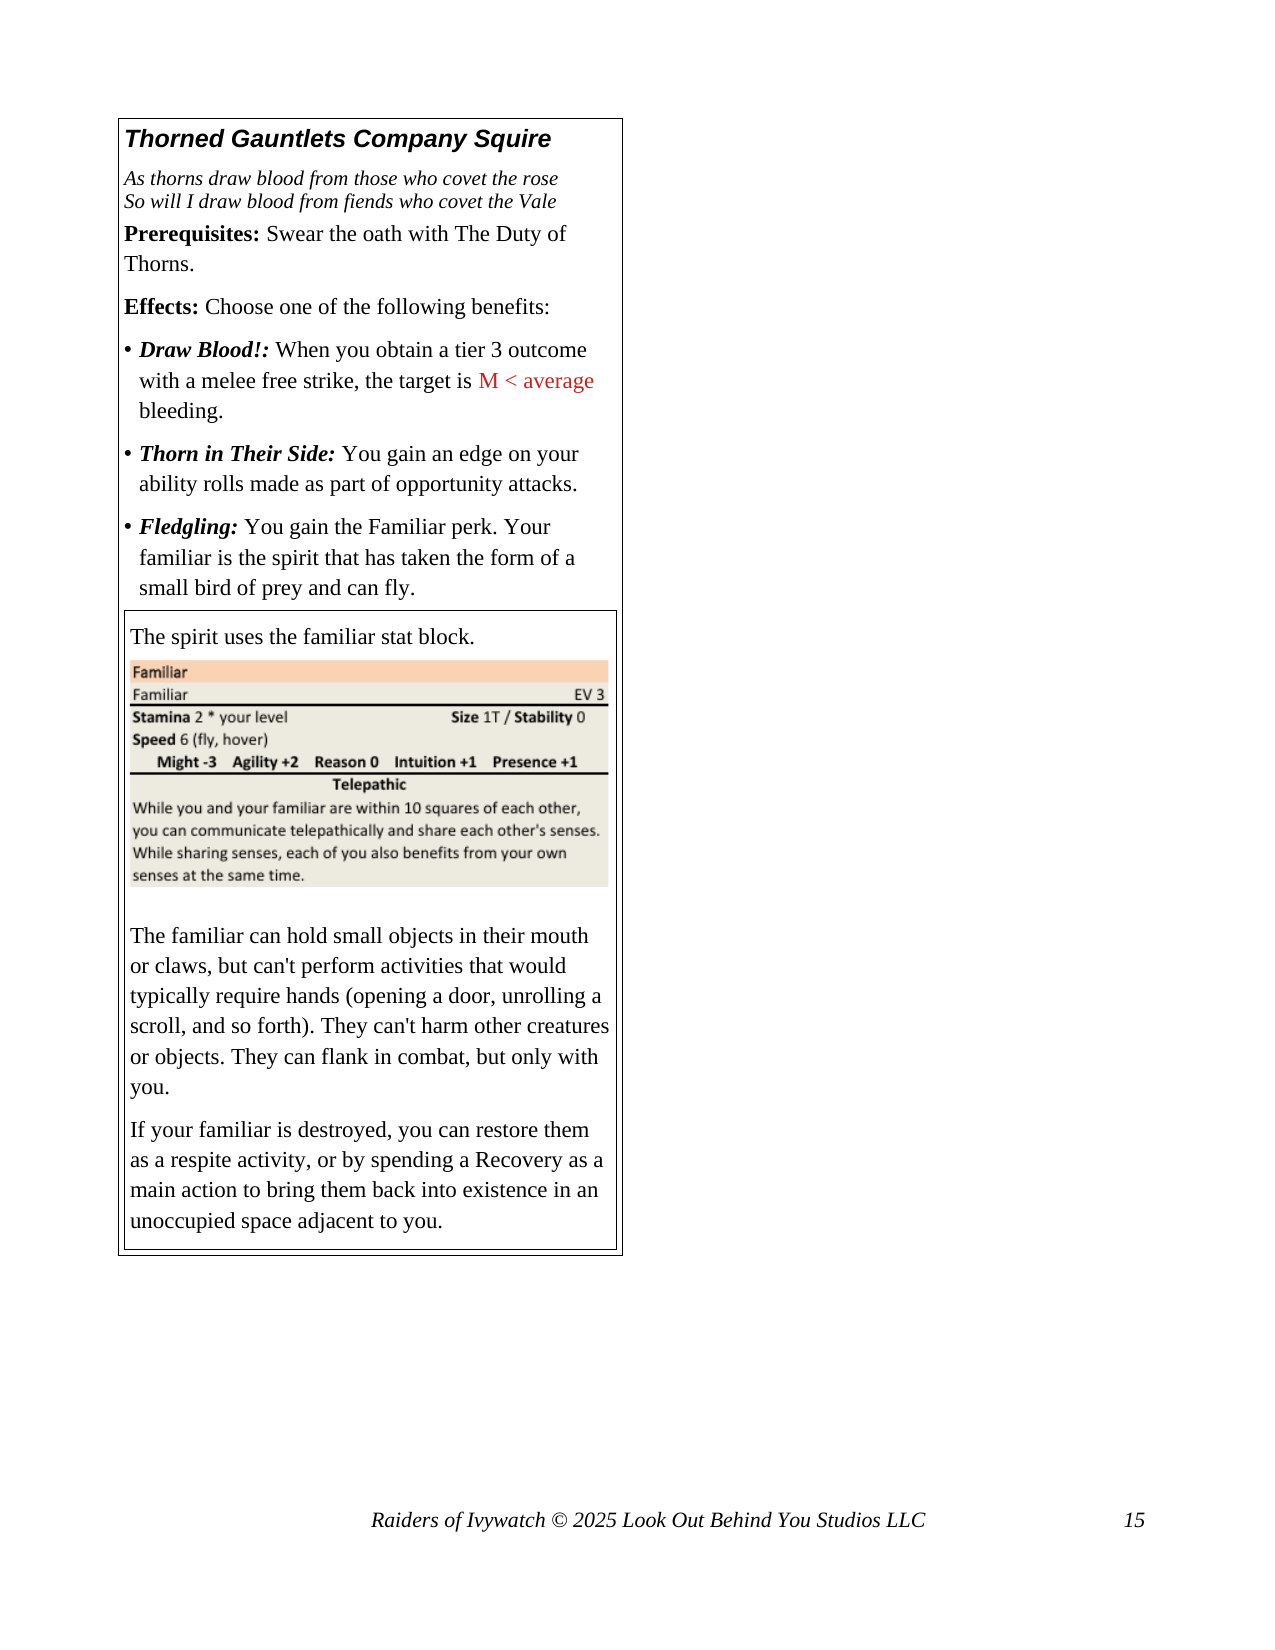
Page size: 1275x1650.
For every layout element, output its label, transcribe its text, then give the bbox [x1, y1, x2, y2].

picture [129, 659, 611, 887]
table_header Thorned Gauntlets Company Squire As thorns draw blood from those who covet the rose So will I draw blood from fiends who covet the Vale Prerequisites: Swear the oath with The Duty of Thorns. Effects: Choose one of the following benefits: Draw Blood!: When you obtain a tier 3 outcome with a melee free strike, the target is M < average bleeding. Thorn in Their Side: You gain an edge on your ability rolls made as part of opportunity attacks. Fledgling: You gain the Familiar perk. Your familiar is the spirit that has taken the form of a small bird of prey and can fly. [119, 119, 622, 1255]
table_header The spirit uses the familiar stat block. The familiar can hold small objects in their mouth or claws, but can't perform activities that would typically require hands (opening a door, unrolling a scroll, and so forth). They can't harm other creatures or objects. They can flank in combat, but only with you. If your familiar is destroyed, you can restore them as a respite activity, or by spending a Recovery as a main action to bring them back into existence in an unoccupied space adjacent to you. [125, 611, 616, 1249]
